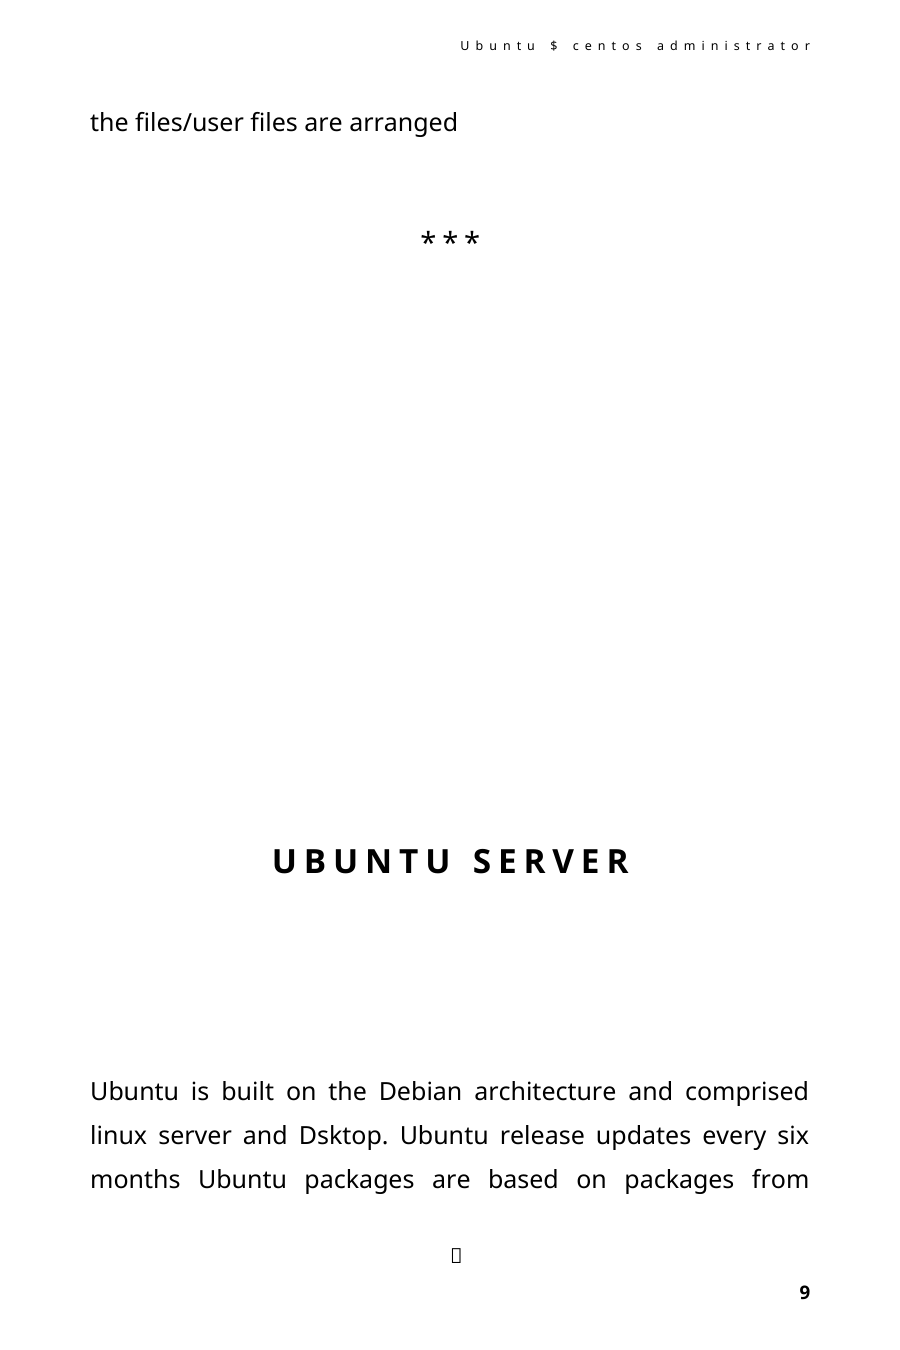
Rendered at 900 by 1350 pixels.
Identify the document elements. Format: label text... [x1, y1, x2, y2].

subtitle UBUNTU SERVER [90, 838, 810, 884]
text the files/user files are arranged [90, 105, 810, 139]
text *** [90, 223, 810, 262]
text Ubuntu is built on the Debian architecture and comprised linux server and Dsktop. Ubuntu release updates every six months Ubuntu packages are based on packages from [90, 1073, 810, 1196]
